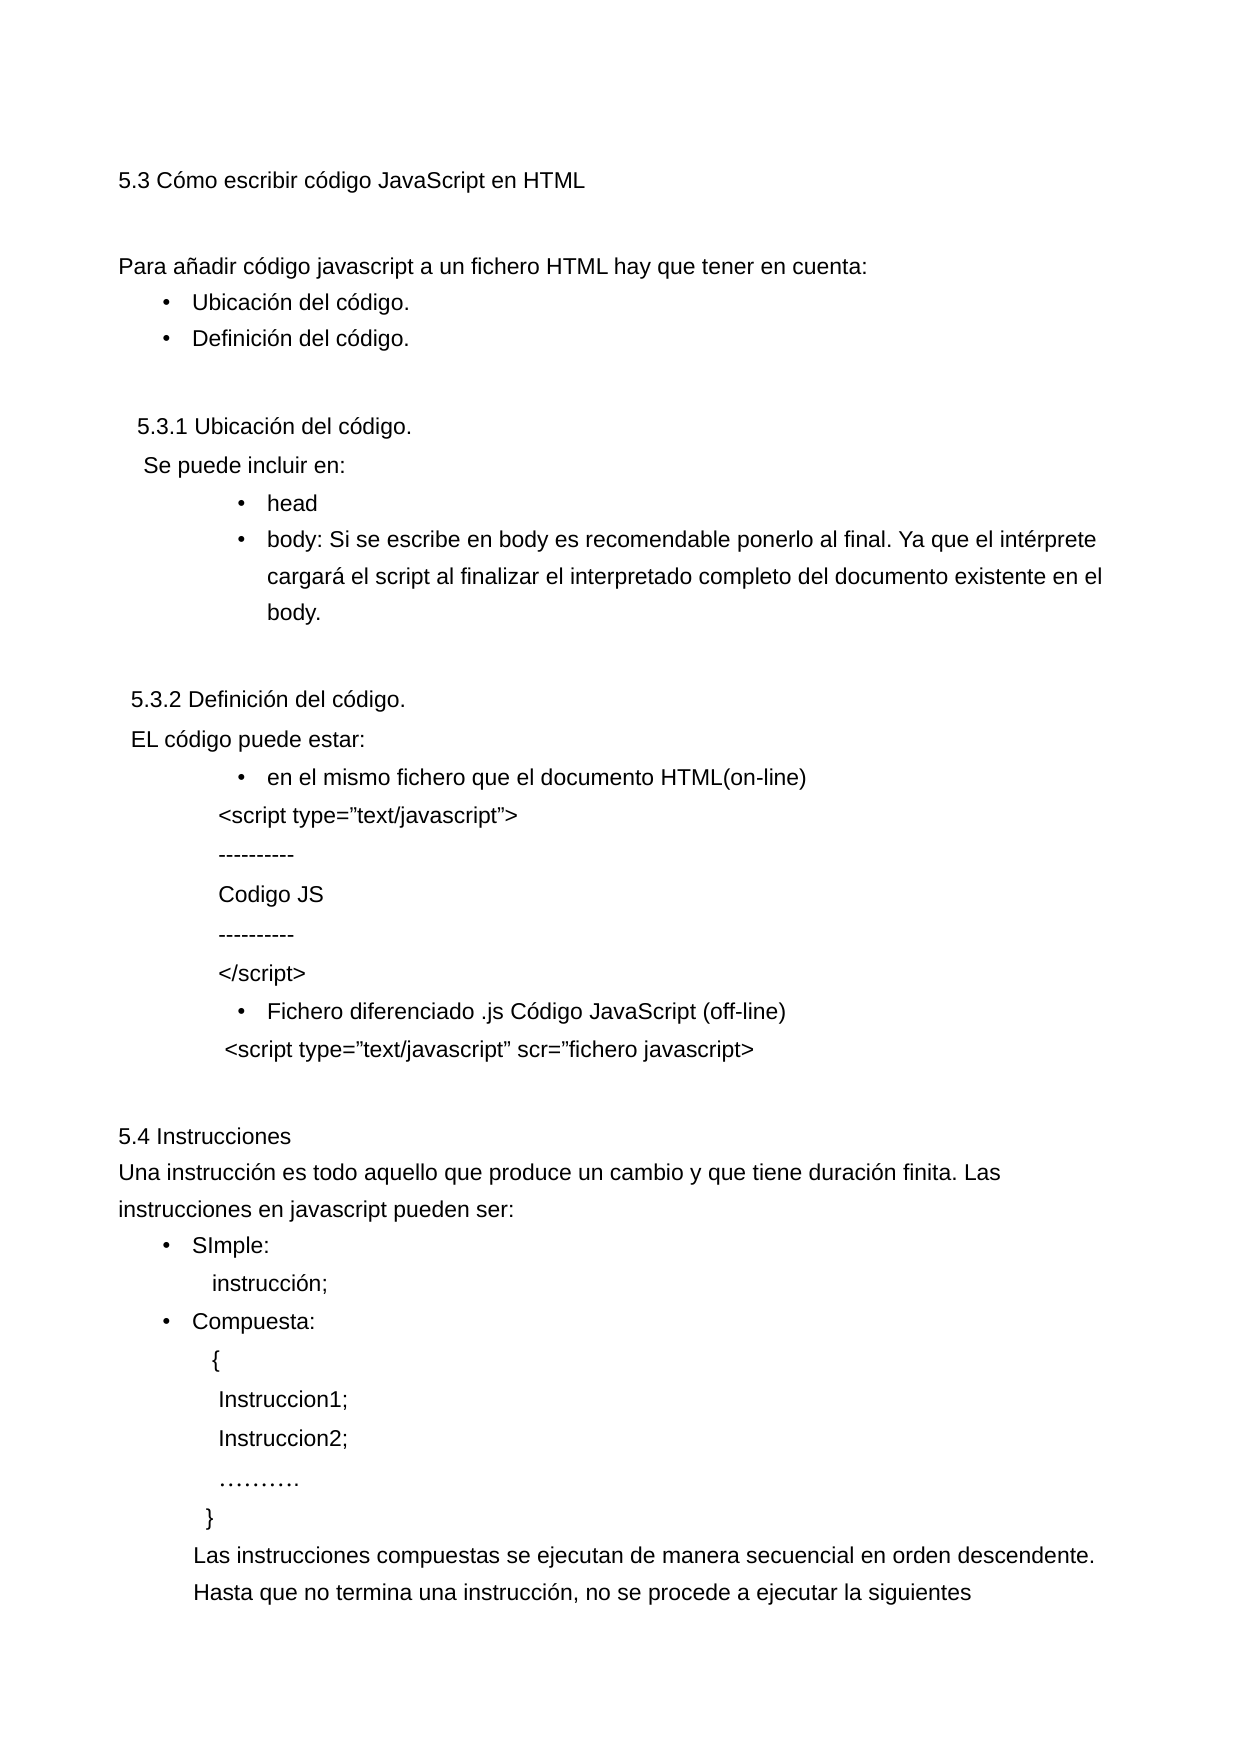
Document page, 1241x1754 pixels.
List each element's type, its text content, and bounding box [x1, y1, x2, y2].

text </script> [193, 958, 1122, 987]
text 5.3.2 Definición del código. [118, 684, 1122, 713]
text Para añadir código javascript a un fichero HTML hay que tener en cuenta: [118, 253, 1122, 279]
list SImple: [162, 1232, 1122, 1258]
text 5.3.1 Ubicación del código. [118, 411, 1122, 439]
text { [193, 1344, 1122, 1373]
text ---------- [193, 839, 1122, 868]
list Fichero diferenciado .js Código JavaScript (off-line) [237, 998, 1122, 1024]
text Una instrucción es todo aquello que produce un cambio y que tiene duración finita. Las instrucciones en javascript pueden ser: [118, 1159, 1122, 1222]
text 5.3 Cómo escribir código JavaScript en HTML [118, 167, 1122, 193]
list Compuesta: [162, 1308, 1122, 1334]
text 5.4 Instrucciones [118, 1123, 1122, 1149]
list Definición del código. [162, 325, 1122, 352]
list Ubicación del código. [162, 289, 1122, 315]
text ………. [193, 1463, 1122, 1492]
list body: Si se escribe en body es recomendable ponerlo al final. Ya que el intérprete cargará el script al finalizar el interpretado completo del documento existente en el body. [237, 526, 1122, 625]
text EL código puede estar: [118, 724, 1122, 753]
text Codigo JS [193, 879, 1122, 908]
text Instruccion2; [193, 1423, 1122, 1452]
list head [237, 490, 1122, 516]
text instrucción; [193, 1268, 1122, 1297]
text } [193, 1502, 1122, 1531]
text ---------- [193, 919, 1122, 947]
text <script type=”text/javascript”> [193, 800, 1122, 829]
text Instruccion1; [193, 1384, 1122, 1412]
text <script type=”text/javascript” scr=”fichero javascript> [193, 1034, 1122, 1063]
list en el mismo fichero que el documento HTML(on-line) [237, 763, 1122, 790]
text Se puede incluir en: [118, 450, 1122, 479]
text Las instrucciones compuestas se ejecutan de manera secuencial en orden descendente. Hasta que no termina una instrucción, no se procede a ejecutar la siguientes [193, 1542, 1122, 1605]
